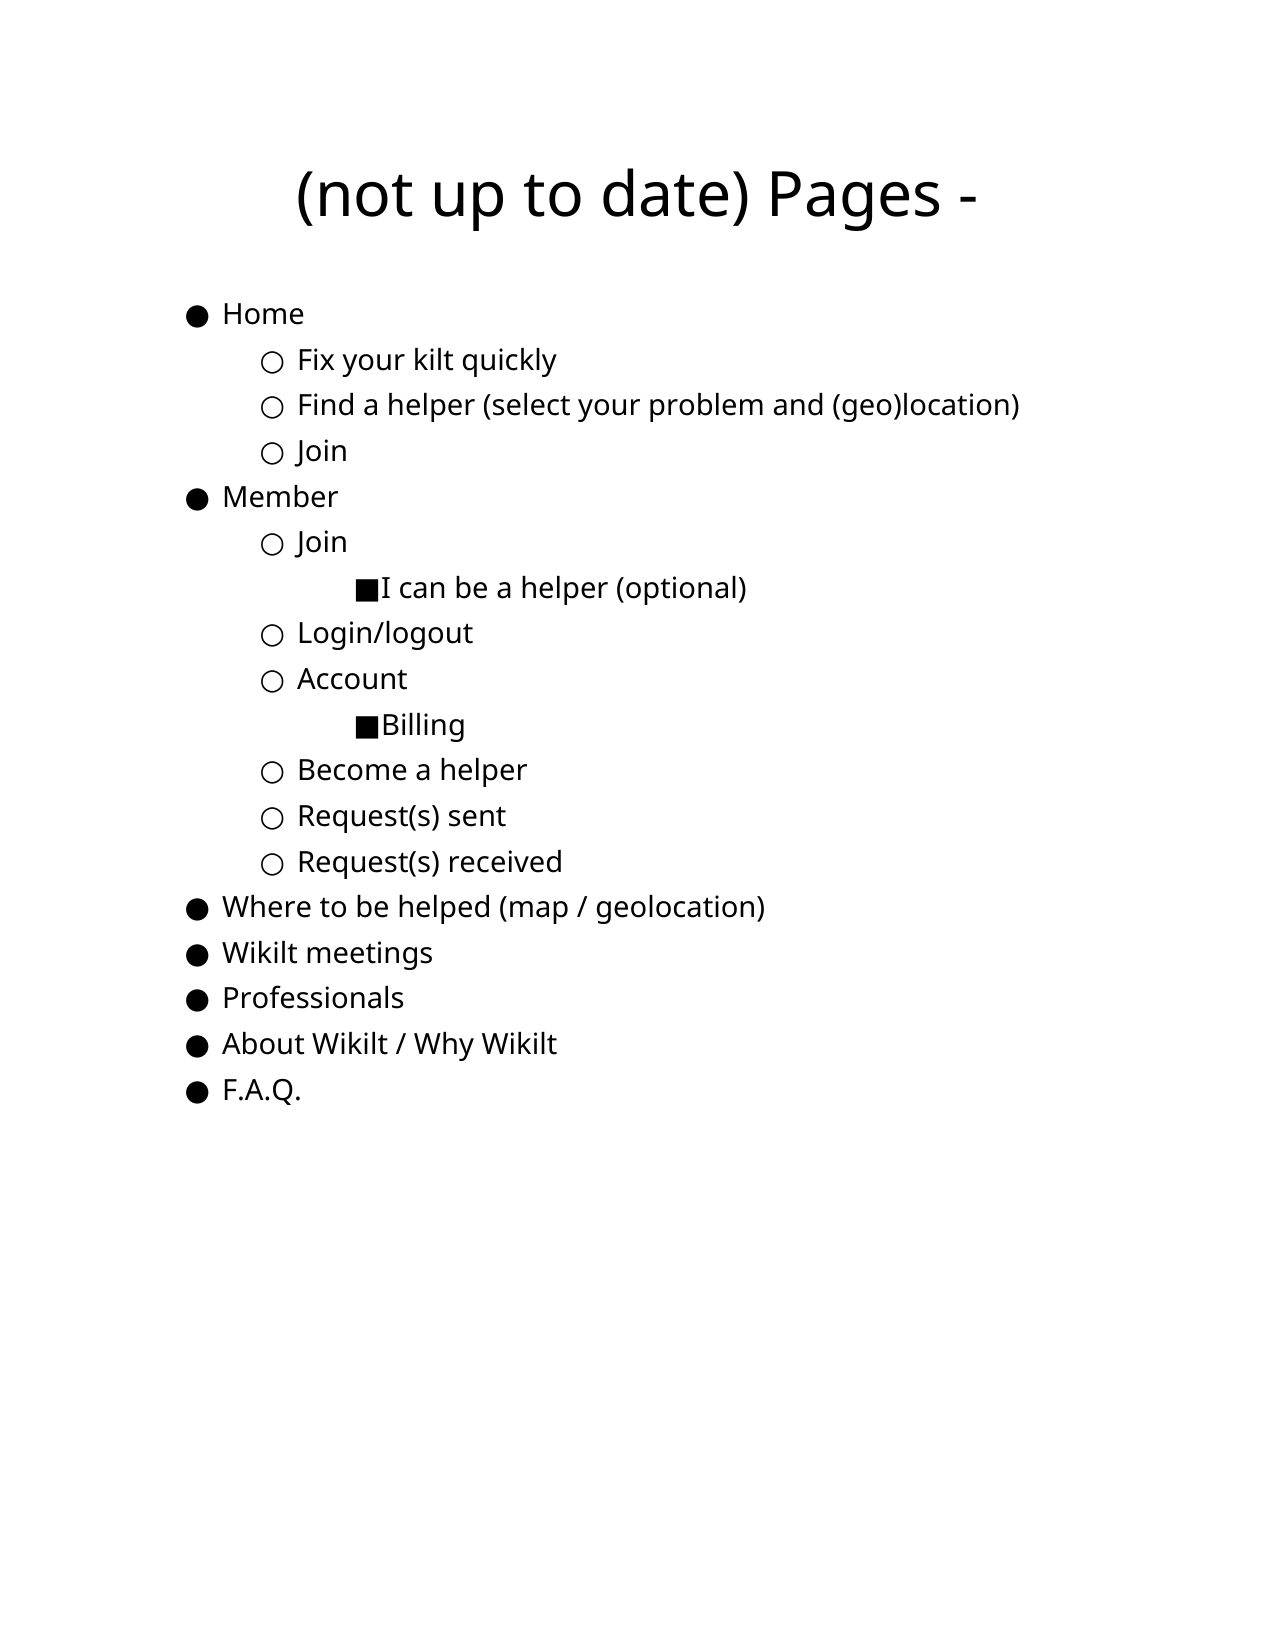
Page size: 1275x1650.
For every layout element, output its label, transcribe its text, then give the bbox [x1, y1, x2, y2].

list Member [184, 476, 1122, 516]
list Billing [353, 704, 1122, 744]
list Home [184, 293, 1122, 333]
list F.A.Q. [184, 1069, 1122, 1109]
list Find a helper (select your problem and (geo)location) [259, 385, 1122, 424]
list Where to be helped (map / geolocation) [184, 887, 1122, 926]
subtitle (not up to date) Pages - [150, 150, 1125, 235]
list Request(s) received [259, 841, 1122, 881]
list Fix your kilt quickly [259, 339, 1122, 379]
list Wikilt meetings [184, 932, 1122, 972]
list Request(s) sent [259, 795, 1122, 835]
list Account [259, 658, 1122, 698]
list Join [259, 522, 1122, 561]
list About Wikilt / Why Wikilt [184, 1023, 1122, 1063]
list Professionals [184, 978, 1122, 1017]
list I can be a helper (optional) [353, 567, 1122, 607]
list Join [259, 430, 1122, 470]
list Login/logout [259, 613, 1122, 652]
list Become a helper [259, 750, 1122, 789]
